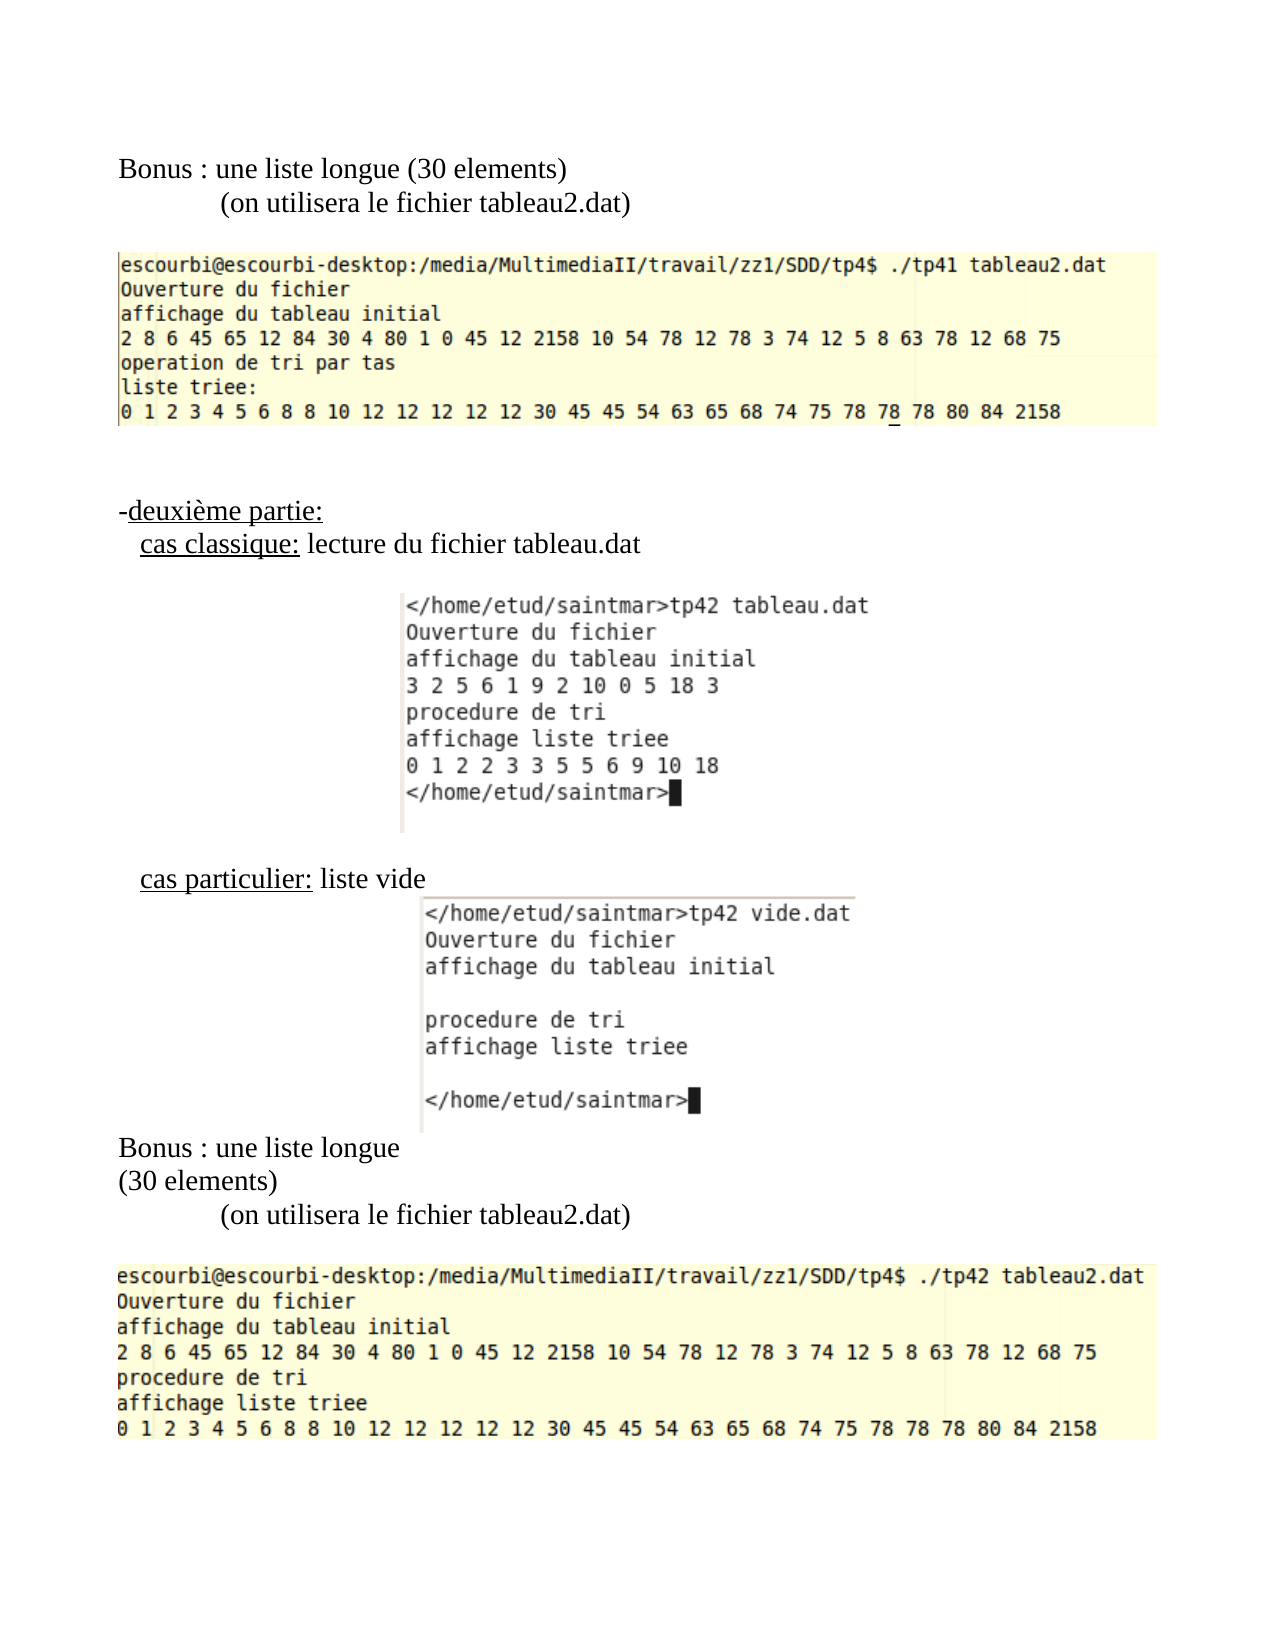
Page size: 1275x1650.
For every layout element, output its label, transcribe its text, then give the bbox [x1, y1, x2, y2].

text cas classique: lecture du fichier tableau.dat [118, 526, 1157, 560]
picture [419, 896, 856, 1133]
text (on utilisera le fichier tableau2.dat) [118, 1197, 1157, 1231]
text -deuxième partie: [118, 493, 1157, 526]
text cas particulier: liste vide [118, 862, 1157, 895]
picture [118, 252, 1157, 426]
text (on utilisera le fichier tableau2.dat) [118, 185, 1157, 219]
picture [400, 593, 876, 833]
text Bonus : une liste longue (30 elements) [118, 152, 1157, 185]
text Bonus : une liste longue (30 elements) [118, 1130, 1157, 1197]
picture [118, 1264, 1157, 1439]
